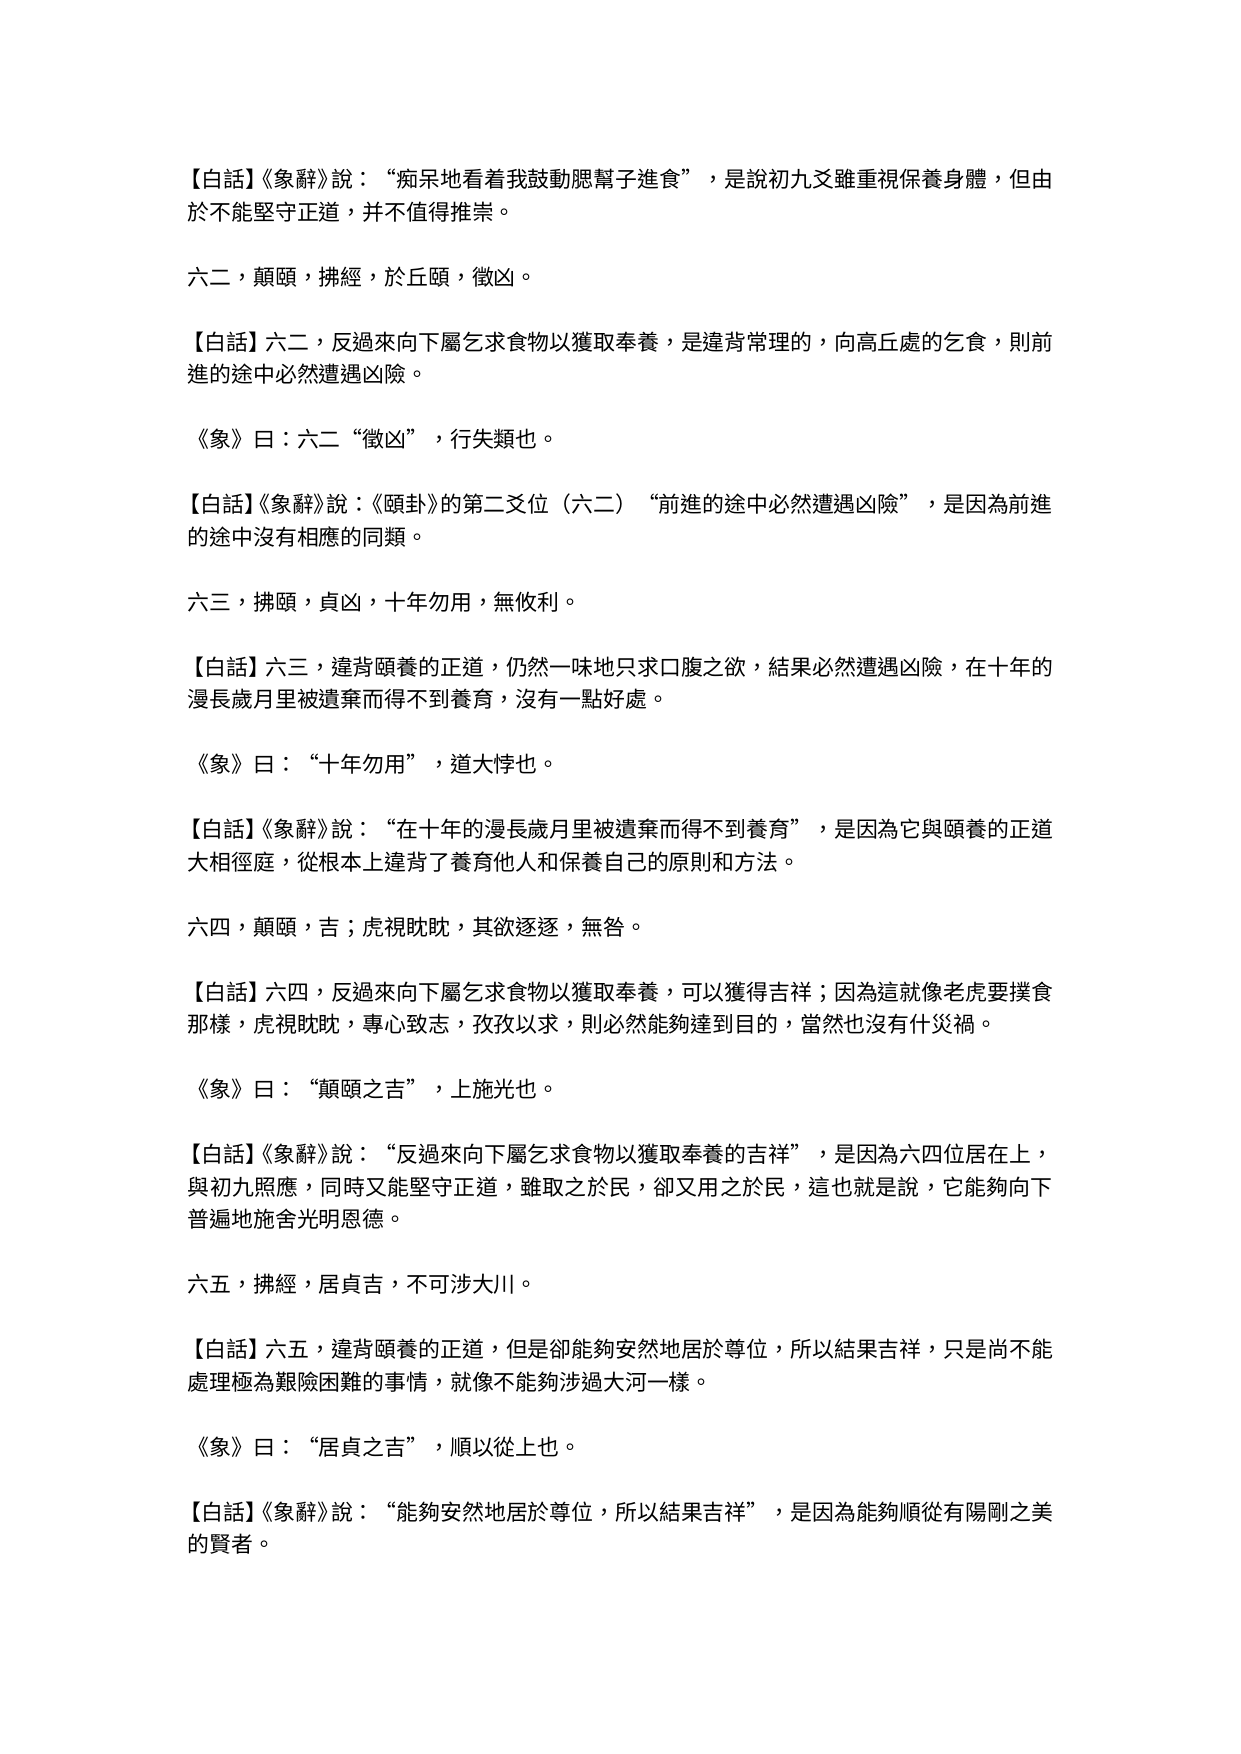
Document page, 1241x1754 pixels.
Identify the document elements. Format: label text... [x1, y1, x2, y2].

text 【白話】《象辭》說：“在十年的漫長歲月里被遺棄而得不到養育”，是因為它與頤養的正道大相徑庭，從根本上違背了養育他人和保養自己的原則和方法。 [187, 812, 1053, 877]
text 六五，拂經，居貞吉，不可涉大川。 [187, 1267, 1053, 1299]
text 《象》曰：“顛頤之吉”，上施光也。 [187, 1072, 1053, 1104]
text 【白話】《象辭》說：“反過來向下屬乞求食物以獲取奉養的吉祥”，是因為六四位居在上，與初九照應，同時又能堅守正道，雖取之於民，卻又用之於民，這也就是說，它能夠向下普遍地施舍光明恩德。 [187, 1137, 1053, 1234]
text 【白話】六四，反過來向下屬乞求食物以獲取奉養，可以獲得吉祥；因為這就像老虎要撲食那樣，虎視眈眈，專心致志，孜孜以求，則必然能夠達到目的，當然也沒有什災禍。 [187, 974, 1053, 1039]
text 《象》曰：六二“徵凶”，行失類也。 [187, 422, 1053, 454]
text 六三，拂頤，貞凶，十年勿用，無攸利。 [187, 584, 1053, 617]
text 【白話】六二，反過來向下屬乞求食物以獲取奉養，是違背常理的，向高丘處的乞食，則前進的途中必然遭遇凶險。 [187, 324, 1053, 389]
text 【白話】《象辭》說：“痴呆地看着我鼓動腮幫子進食”，是說初九爻雖重視保養身體，但由於不能堅守正道，并不值得推崇。 [187, 162, 1053, 227]
text 《象》曰：“十年勿用”，道大悖也。 [187, 747, 1053, 779]
text 六二，顛頤，拂經，於丘頤，徵凶。 [187, 259, 1053, 292]
text 《象》曰：“居貞之吉”，順以從上也。 [187, 1429, 1053, 1462]
text 六四，顛頤，吉；虎視眈眈，其欲逐逐，無咎。 [187, 909, 1053, 942]
text 【白話】《象辭》說：“能夠安然地居於尊位，所以結果吉祥”，是因為能夠順從有陽剛之美的賢者。 [187, 1494, 1053, 1559]
text 【白話】《象辭》說：《頤卦》的第二爻位（六二）“前進的途中必然遭遇凶險”，是因為前進的途中沒有相應的同類。 [187, 487, 1053, 552]
text 【白話】六三，違背頤養的正道，仍然一味地只求口腹之欲，結果必然遭遇凶險，在十年的漫長歲月里被遺棄而得不到養育，沒有一點好處。 [187, 649, 1053, 714]
text 【白話】六五，違背頤養的正道，但是卻能夠安然地居於尊位，所以結果吉祥，只是尚不能處理極為艱險困難的事情，就像不能夠涉過大河一樣。 [187, 1332, 1053, 1397]
